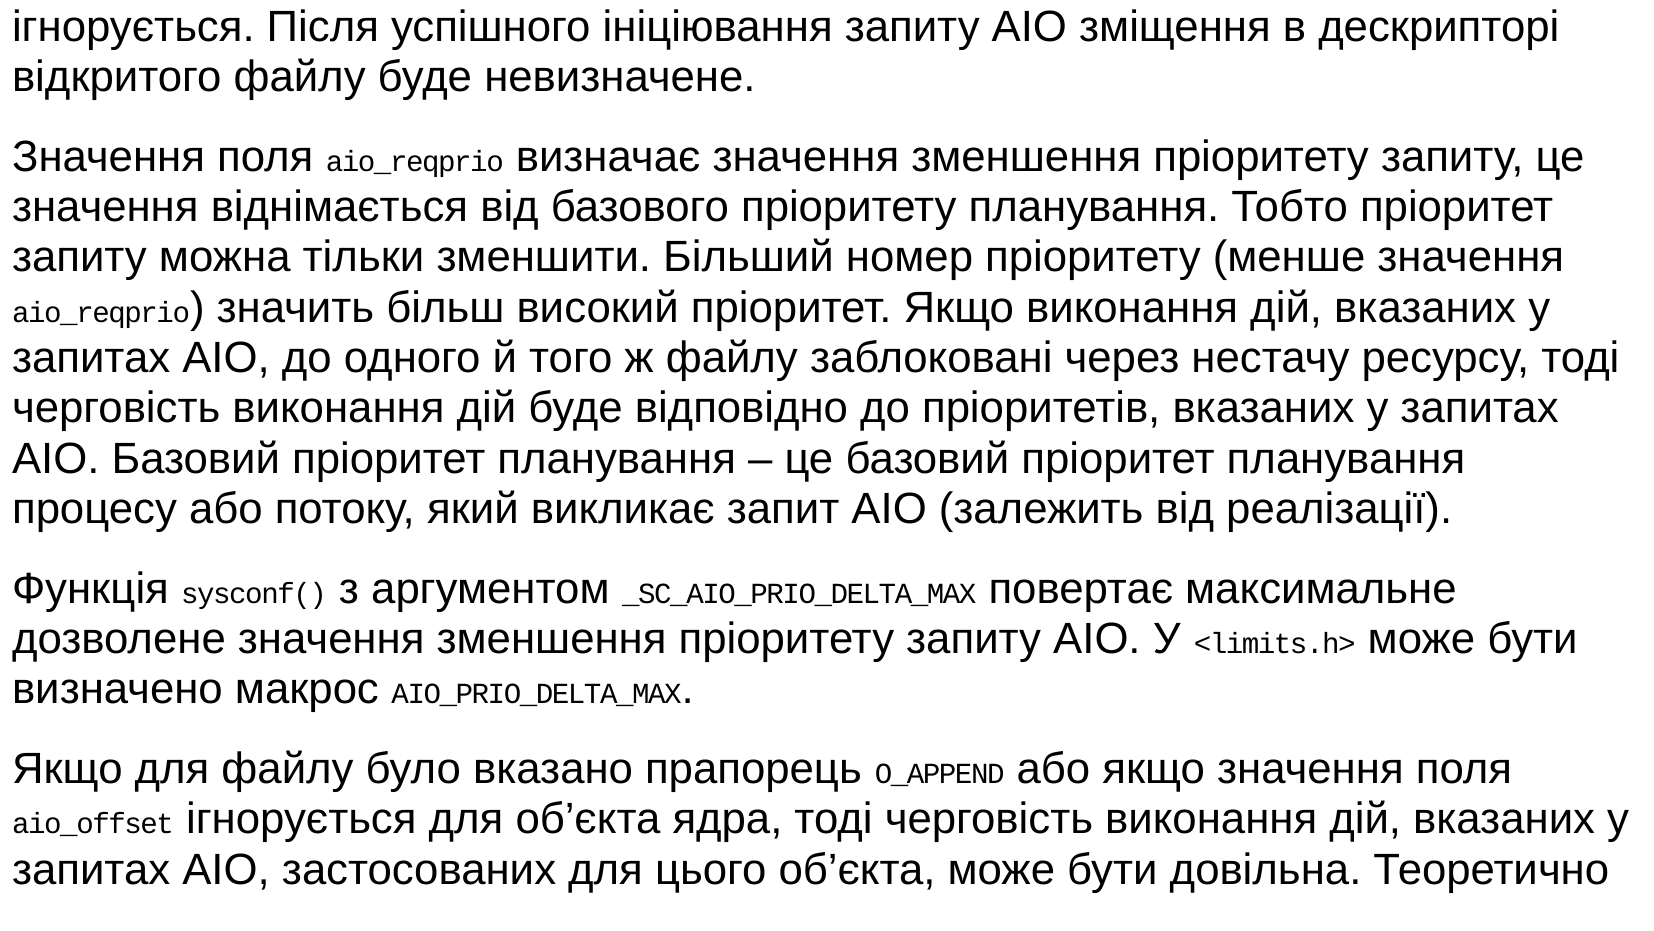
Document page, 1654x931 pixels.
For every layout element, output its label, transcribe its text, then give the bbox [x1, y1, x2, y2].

text Значення поля aio_reqprio визначає значення зменшення пріоритету запиту, це значення віднімається від базового пріоритету планування. Тобто пріоритет запиту можна тільки зменшити. Більший номер пріоритету (менше значення aio_reqprio) значить більш високий пріоритет. Якщо виконання дій, вказаних у запитах AIO, до одного й того ж файлу заблоковані через нестачу ресурсу, тоді черговість виконання дій буде відповідно до пріоритетів, вказаних у запитах AIO. Базовий пріоритет планування – це базовий пріоритет планування процесу або потоку, який викликає запит AIO (залежить від реалізації). [12, 130, 1642, 533]
text Якщо для файлу було вказано прапорець O_APPEND або якщо значення поля aio_offset ігнорується для об’єкта ядра, тоді черговість виконання дій, вказаних у запитах AIO, застосованих для цього об’єкта, може бути довільна. Теоретично [12, 742, 1642, 893]
text Функція sysconf() з аргументом _SC_AIO_PRIO_DELTA_MAX повертає максимальне дозволене значення зменшення пріоритету запиту AIO. У <limits.h> може бути визначено макрос AIO_PRIO_DELTA_MAX. [12, 562, 1642, 713]
text ігнорується. Після успішного ініціювання запиту AIO зміщення в дескрипторі відкритого файлу буде невизначене. [12, 0, 1642, 101]
